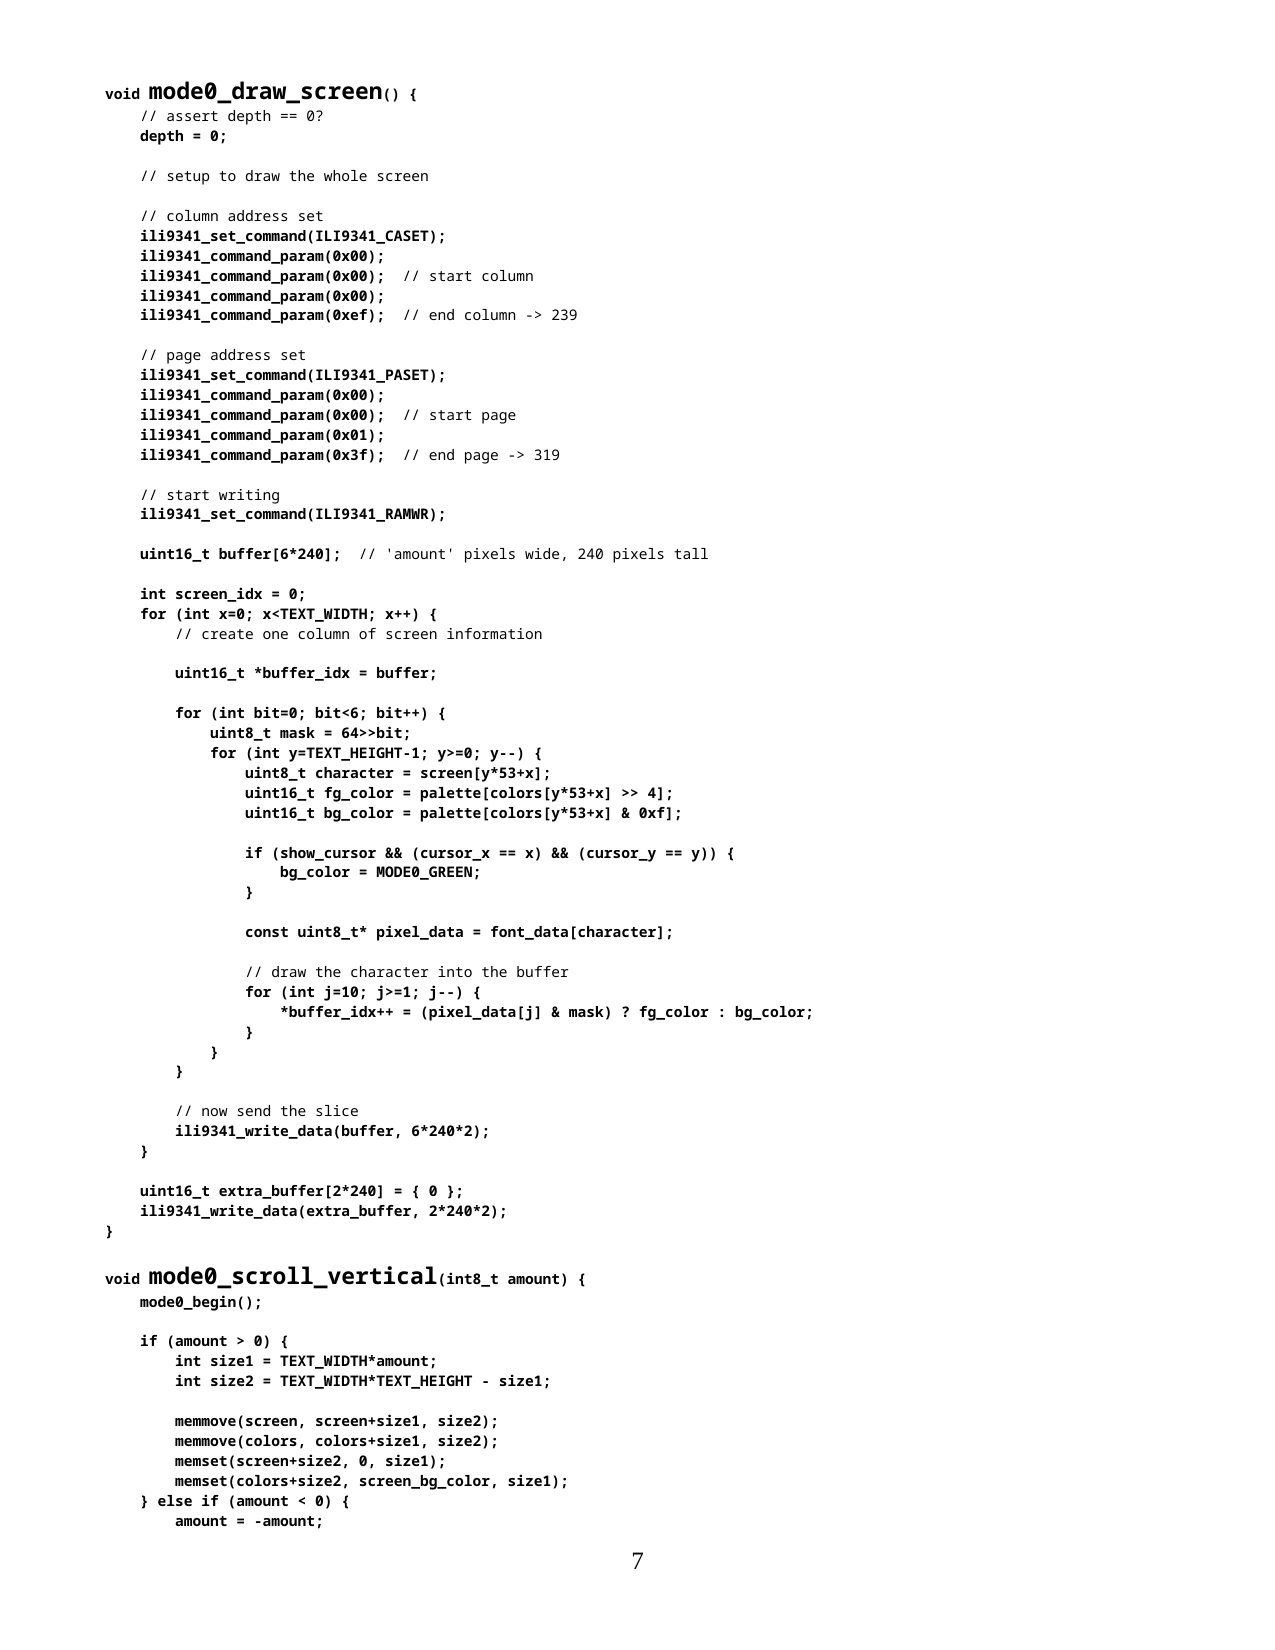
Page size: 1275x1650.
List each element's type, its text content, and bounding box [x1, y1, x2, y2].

text int size2 = TEXT_WIDTH*TEXT_HEIGHT - size1; [105, 1371, 1170, 1391]
text uint8_t character = screen[y*53+x]; [105, 763, 1170, 783]
text for (int y=TEXT_HEIGHT-1; y>=0; y--) { [105, 743, 1170, 763]
text for (int bit=0; bit<6; bit++) { [105, 703, 1170, 723]
text memmove(colors, colors+size1, size2); [105, 1431, 1170, 1451]
text if (show_cursor && (cursor_x == x) && (cursor_y == y)) { [105, 842, 1170, 862]
text // page address set [105, 345, 1170, 365]
text memset(colors+size2, screen_bg_color, size1); [105, 1471, 1170, 1490]
text uint16_t fg_color = palette[colors[y*53+x] >> 4]; [105, 783, 1170, 803]
text depth = 0; [105, 126, 1170, 146]
text } else if (amount < 0) { [105, 1490, 1170, 1510]
text int screen_idx = 0; [105, 584, 1170, 604]
text int size1 = TEXT_WIDTH*amount; [105, 1351, 1170, 1371]
text *buffer_idx++ = (pixel_data[j] & mask) ? fg_color : bg_color; [105, 1002, 1170, 1021]
text ili9341_command_param(0x00); [105, 246, 1170, 265]
text uint16_t buffer[6*240]; // 'amount' pixels wide, 240 pixels tall [105, 544, 1170, 564]
text ili9341_command_param(0x3f); // end page -> 319 [105, 444, 1170, 464]
text } [105, 1021, 1170, 1041]
text mode0_begin(); [105, 1291, 1170, 1311]
text uint16_t extra_buffer[2*240] = { 0 }; [105, 1181, 1170, 1201]
text ili9341_command_param(0xef); // end column -> 239 [105, 305, 1170, 325]
text memset(screen+size2, 0, size1); [105, 1451, 1170, 1471]
text const uint8_t* pixel_data = font_data[character]; [105, 922, 1170, 942]
text ili9341_set_command(ILI9341_RAMWR); [105, 504, 1170, 524]
text ili9341_command_param(0x00); // start page [105, 405, 1170, 424]
text void mode0_scroll_vertical(int8_t amount) { [105, 1260, 1170, 1291]
text } [105, 1220, 1170, 1240]
text } [105, 1061, 1170, 1081]
text void mode0_draw_screen() { [105, 75, 1170, 106]
text // now send the slice [105, 1101, 1170, 1121]
text uint16_t *buffer_idx = buffer; [105, 663, 1170, 683]
text // column address set [105, 206, 1170, 226]
text ili9341_write_data(buffer, 6*240*2); [105, 1121, 1170, 1141]
text // create one column of screen information [105, 623, 1170, 643]
text for (int x=0; x<TEXT_WIDTH; x++) { [105, 604, 1170, 623]
text ili9341_command_param(0x01); [105, 424, 1170, 444]
text // start writing [105, 484, 1170, 504]
text ili9341_write_data(extra_buffer, 2*240*2); [105, 1201, 1170, 1220]
text uint16_t bg_color = palette[colors[y*53+x] & 0xf]; [105, 803, 1170, 822]
text } [105, 1141, 1170, 1161]
text // assert depth == 0? [105, 106, 1170, 126]
text amount = -amount; [105, 1510, 1170, 1530]
text if (amount > 0) { [105, 1331, 1170, 1351]
text } [105, 882, 1170, 902]
text bg_color = MODE0_GREEN; [105, 862, 1170, 882]
text // draw the character into the buffer [105, 962, 1170, 982]
text ili9341_set_command(ILI9341_PASET); [105, 365, 1170, 385]
text memmove(screen, screen+size1, size2); [105, 1411, 1170, 1431]
text uint8_t mask = 64>>bit; [105, 723, 1170, 743]
text ili9341_set_command(ILI9341_CASET); [105, 226, 1170, 246]
text for (int j=10; j>=1; j--) { [105, 982, 1170, 1002]
text ili9341_command_param(0x00); [105, 285, 1170, 305]
text // setup to draw the whole screen [105, 166, 1170, 186]
text ili9341_command_param(0x00); // start column [105, 265, 1170, 285]
text } [105, 1041, 1170, 1061]
text ili9341_command_param(0x00); [105, 385, 1170, 405]
